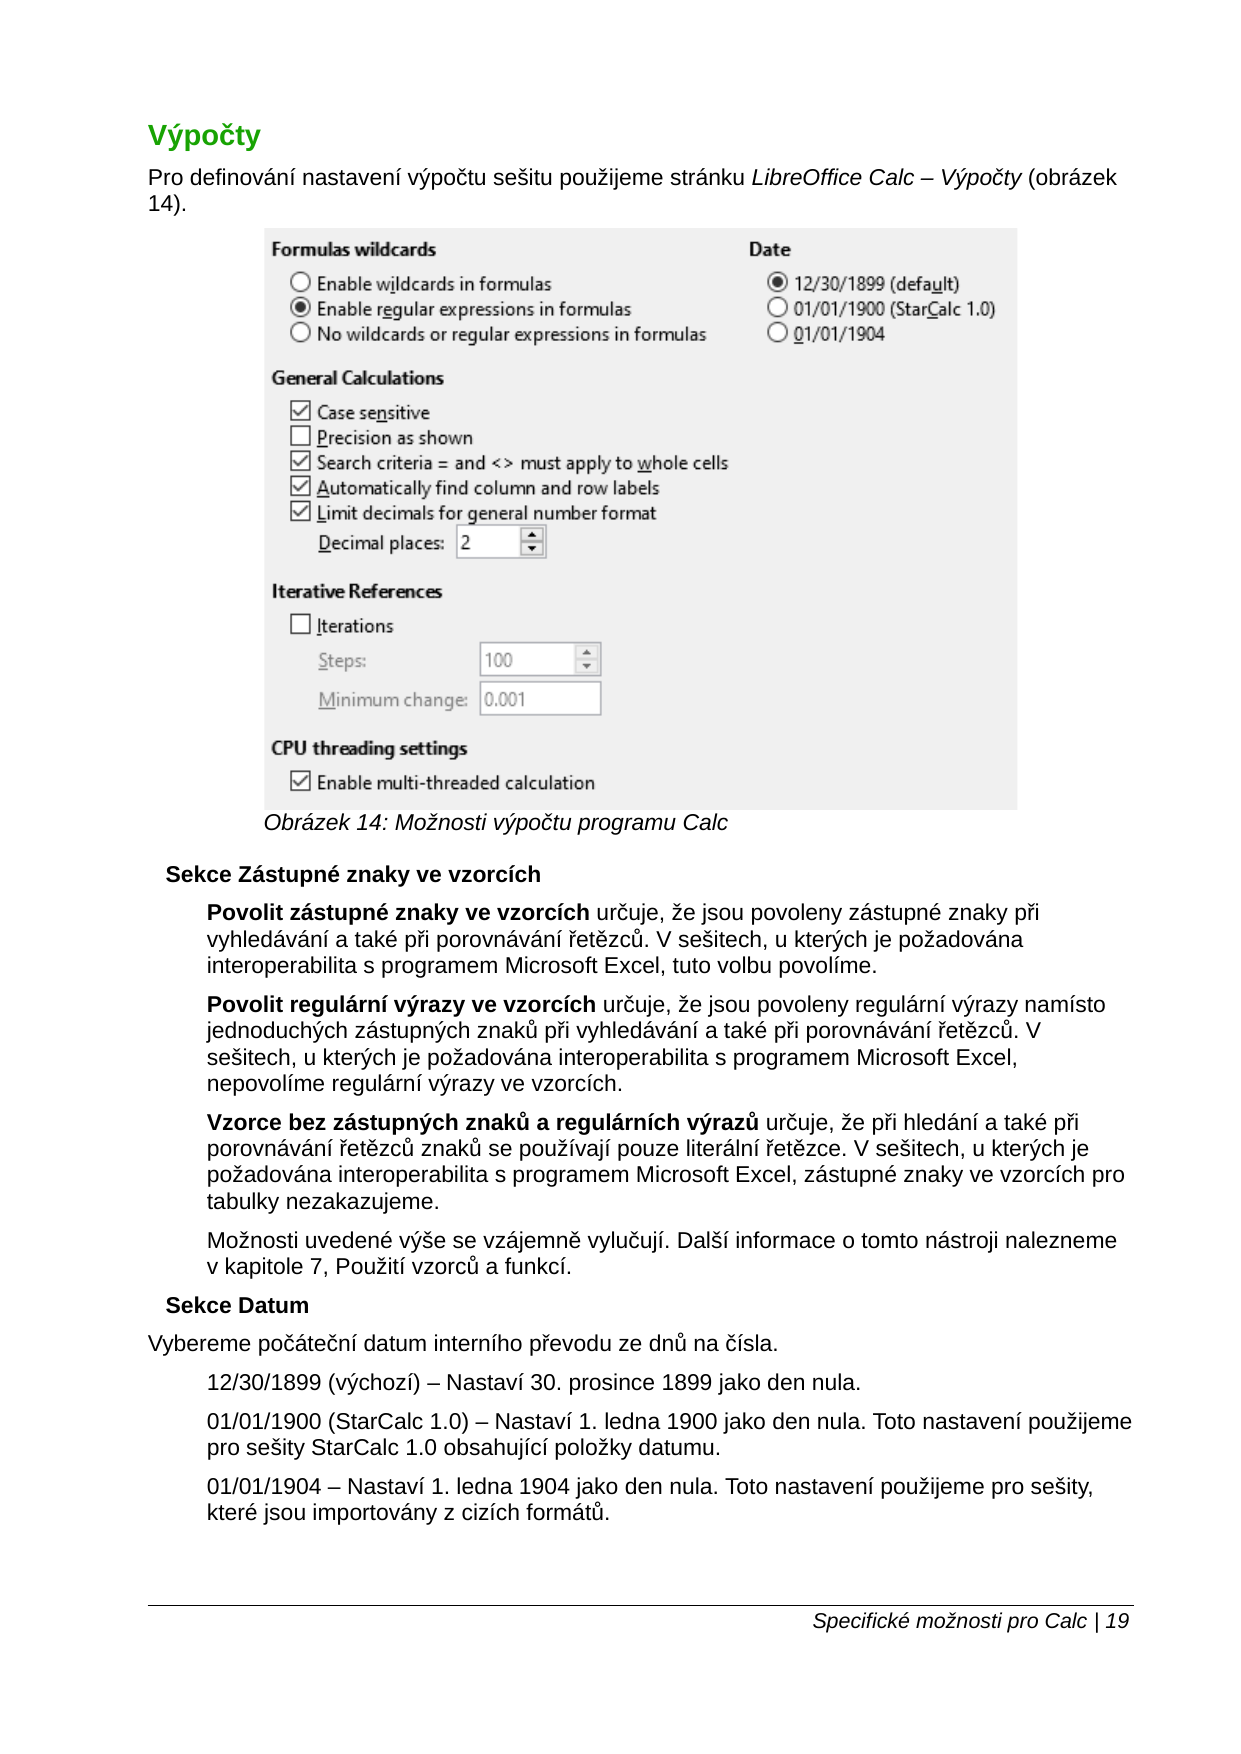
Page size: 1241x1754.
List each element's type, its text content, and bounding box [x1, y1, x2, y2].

text Vzorce bez zástupných znaků a regulárních výrazů určuje, že při hledání a také při porovnávání řetězců znaků se používají pouze literální řetězce. V sešitech, u kterých je požadována interoperabilita s programem Microsoft Excel, zástupné znaky ve vzorcích pro tabulky nezakazujeme. [207, 1109, 1134, 1214]
text Vybereme počáteční datum interního převodu ze dnů na čísla. [148, 1330, 1134, 1356]
subtitle Výpočty [148, 118, 1134, 152]
text Sekce Zástupné znaky ve vzorcích [165, 861, 1134, 887]
text Obrázek 14: Možnosti výpočtu programu Calc [263, 229, 1018, 836]
text Povolit regulární výrazy ve vzorcích určuje, že jsou povoleny regulární výrazy namísto jednoduchých zástupných znaků při vyhledávání a také při porovnávání řetězců. V sešitech, u kterých je požadována interoperabilita s programem Microsoft Excel, nepovolíme regulární výrazy ve vzorcích. [207, 991, 1134, 1096]
text 01/01/1904 – Nastaví 1. ledna 1904 jako den nula. Toto nastavení použijeme pro sešity, které jsou importovány z cizích formátů. [207, 1473, 1134, 1526]
text Povolit zástupné znaky ve vzorcích určuje, že jsou povoleny zástupné znaky při vyhledávání a také při porovnávání řetězců. V sešitech, u kterých je požadována interoperabilita s programem Microsoft Excel, tuto volbu povolíme. [207, 899, 1134, 978]
text Sekce Datum [165, 1292, 1134, 1318]
text 12/30/1899 (výchozí) – Nastaví 30. prosince 1899 jako den nula. [207, 1369, 1134, 1395]
text Pro definování nastavení výpočtu sešitu použijeme stránku LibreOffice Calc – Výpočty (obrázek 14). [148, 163, 1134, 216]
picture [264, 228, 1018, 810]
text Možnosti uvedené výše se vzájemně vylučují. Další informace o tomto nástroji nalezneme v kapitole 7, Použití vzorců a funkcí. [207, 1227, 1134, 1279]
text 01/01/1900 (StarCalc 1.0) – Nastaví 1. ledna 1900 jako den nula. Toto nastavení použijeme pro sešity StarCalc 1.0 obsahující položky datumu. [207, 1408, 1134, 1460]
